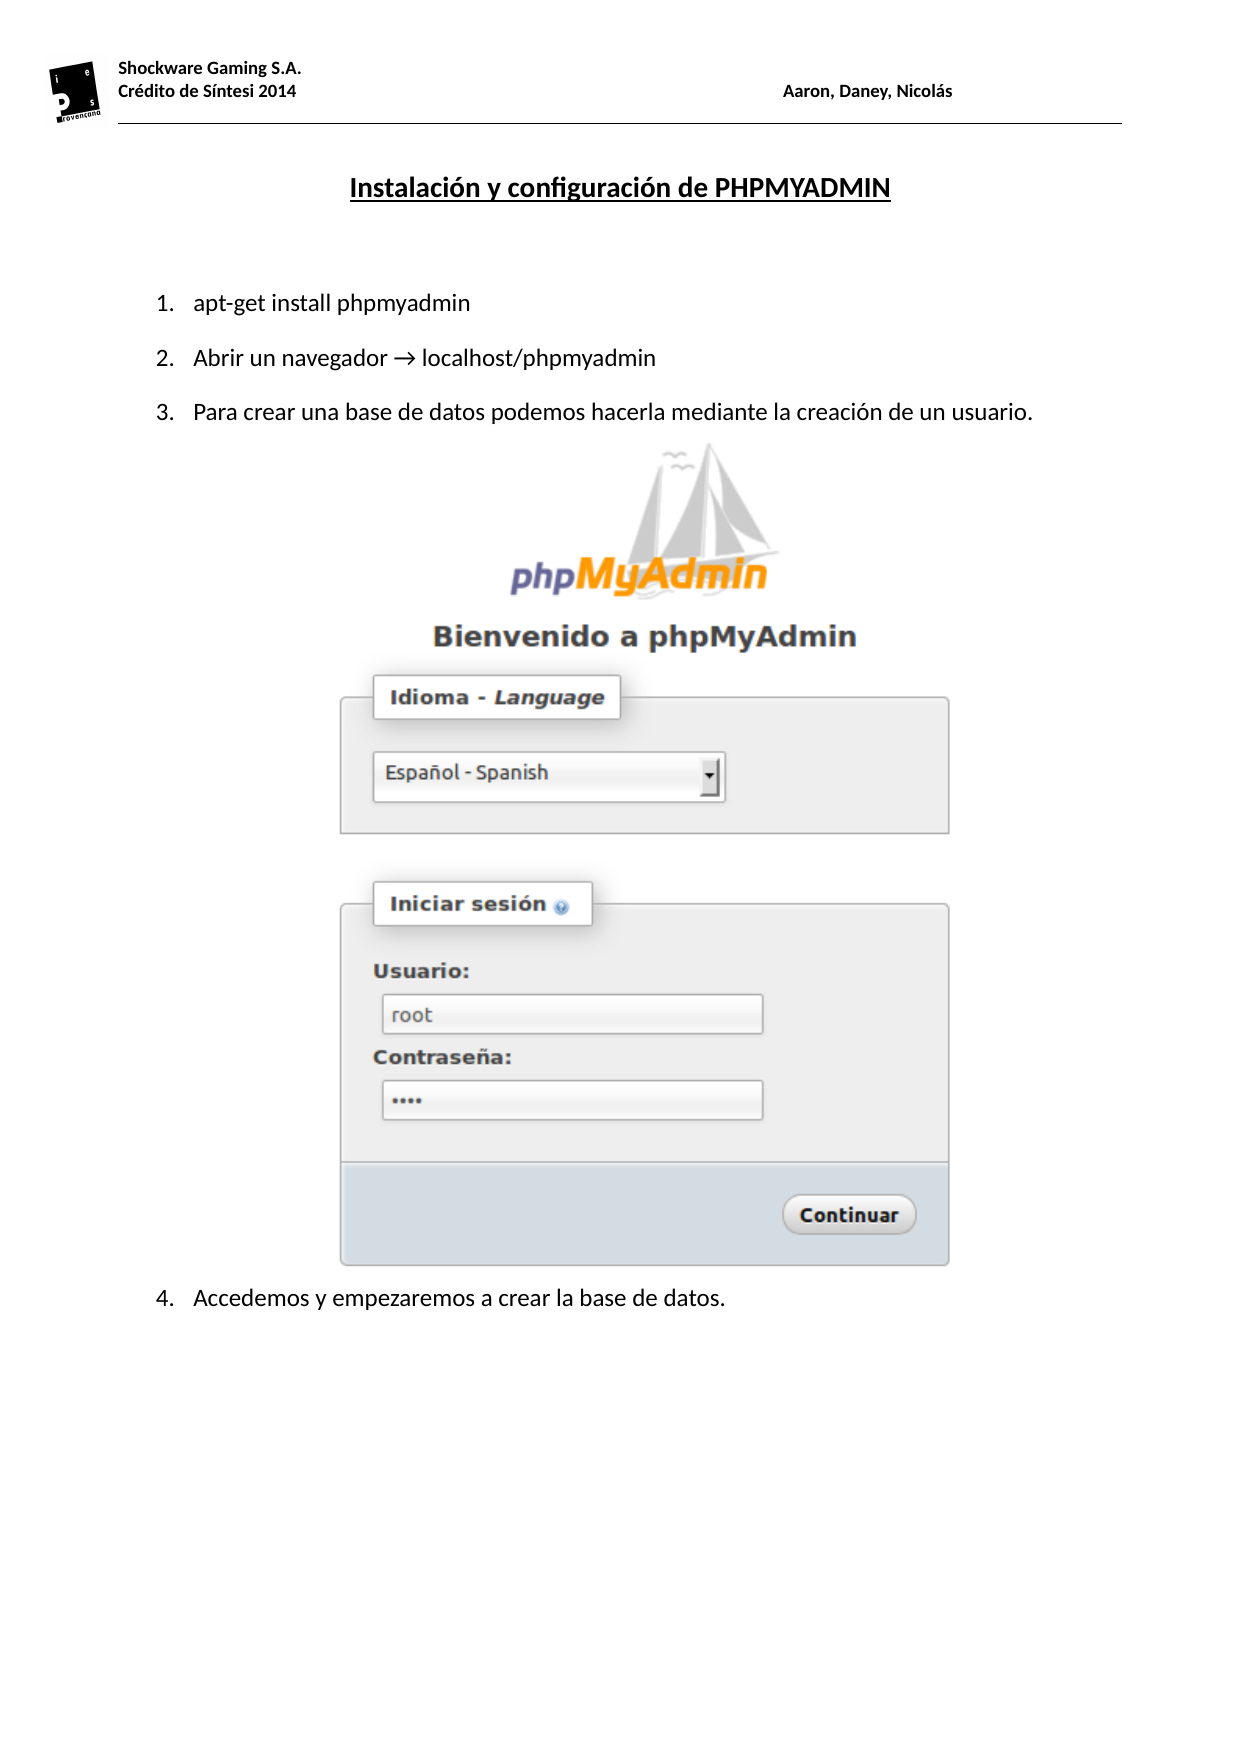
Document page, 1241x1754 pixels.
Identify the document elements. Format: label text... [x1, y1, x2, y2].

list apt-get install phpmyadmin [156, 288, 1122, 318]
text Instalación y configuración de PHPMYADMIN [118, 169, 1122, 205]
list Abrir un navegador → localhost/phpmyadmin [156, 342, 1122, 372]
picture [43, 54, 110, 128]
picture [262, 438, 978, 1282]
list Accedemos y empezaremos a crear la base de datos. [156, 450, 1122, 1312]
list Para crear una base de datos podemos hacerla mediante la creación de un usuario. [156, 396, 1122, 426]
